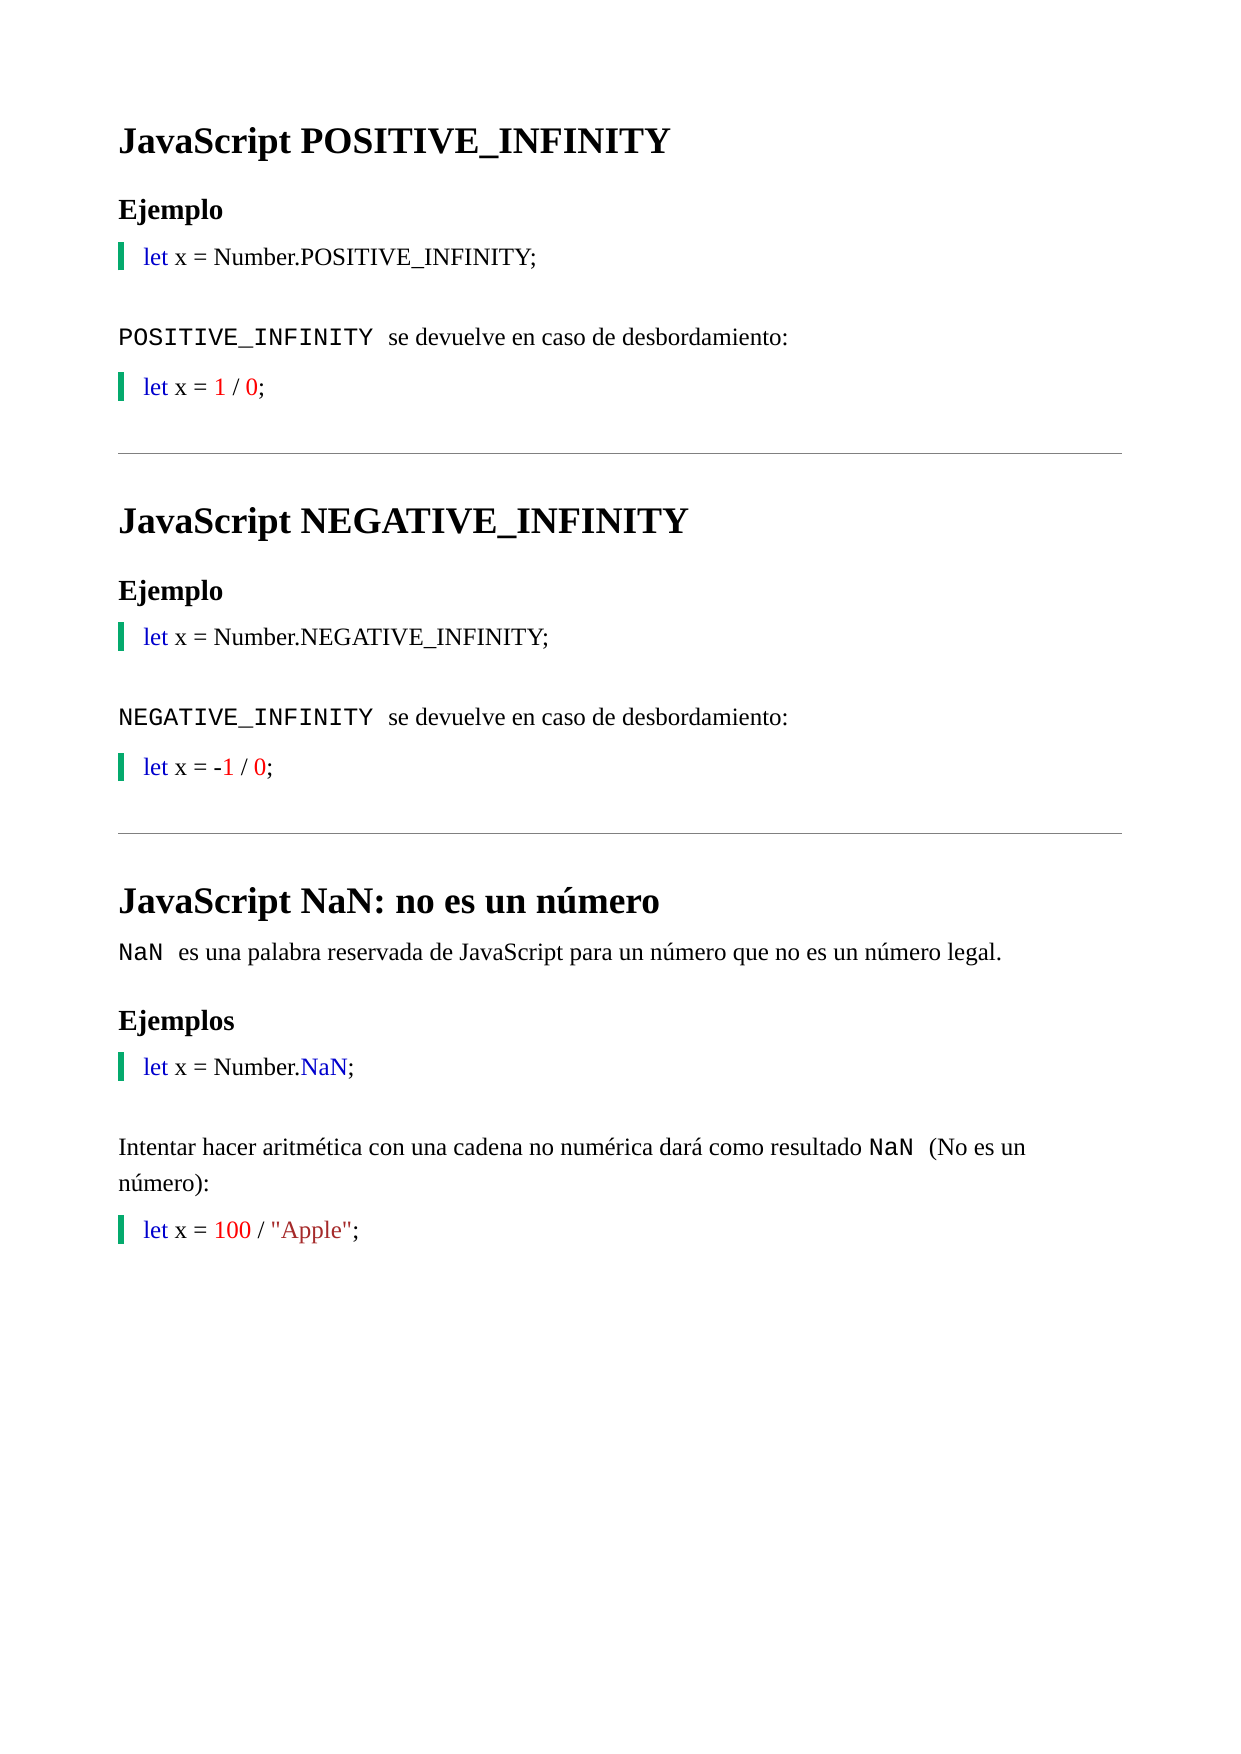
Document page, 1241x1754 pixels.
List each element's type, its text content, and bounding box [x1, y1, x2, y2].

text Intentar hacer aritmética con una cadena no numérica dará como resultado NaN (No es un número): [118, 1132, 1122, 1196]
subtitle Ejemplo [118, 192, 1122, 226]
text NaN es una palabra reservada de JavaScript para un número que no es un número legal. [118, 937, 1122, 968]
subtitle Ejemplos [118, 1003, 1122, 1036]
text let x = -1 / 0; [118, 752, 1122, 781]
text let x = Number.NaN; [124, 1052, 1122, 1081]
text let x = Number.NEGATIVE_INFINITY; [124, 622, 1122, 651]
subtitle JavaScript NEGATIVE_INFINITY [118, 498, 1122, 541]
text let x = 1 / 0; [124, 372, 1122, 401]
text let x = 100 / "Apple"; [124, 1215, 1122, 1244]
subtitle Ejemplo [118, 573, 1122, 606]
text POSITIVE_INFINITY se devuelve en caso de desbordamiento: [118, 322, 1122, 353]
subtitle JavaScript NaN: no es un número [118, 878, 1122, 921]
text NEGATIVE_INFINITY se devuelve en caso de desbordamiento: [118, 702, 1122, 733]
text let x = Number.POSITIVE_INFINITY; [124, 242, 1122, 270]
subtitle JavaScript POSITIVE_INFINITY [118, 118, 1122, 161]
